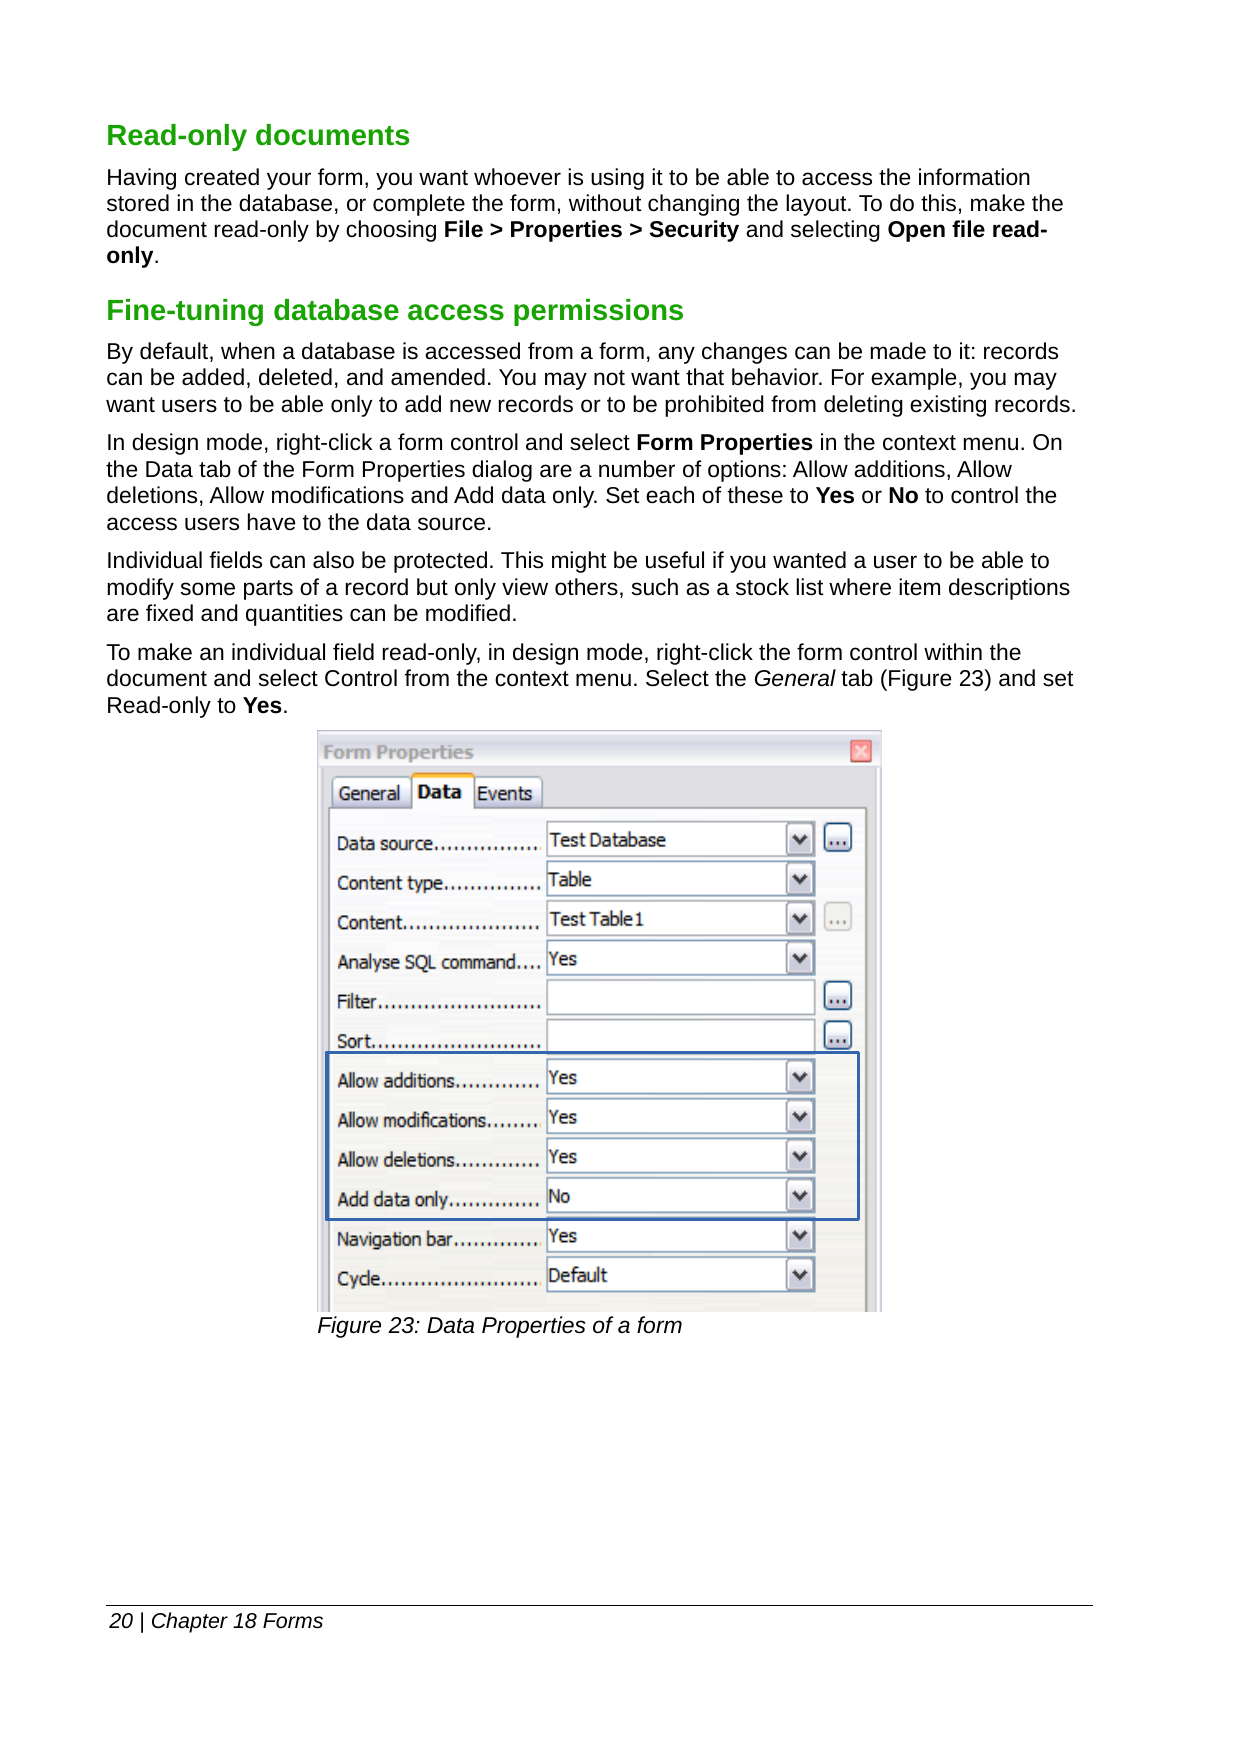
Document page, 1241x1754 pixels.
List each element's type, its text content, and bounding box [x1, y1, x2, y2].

text Individual fields can also be protected. This might be useful if you wanted a user to be able to modify some parts of a record but only view others, such as a stock list where item descriptions are fixed and quantities can be modified. [106, 547, 1093, 626]
subtitle Read-only documents [106, 118, 1093, 152]
text To make an individual field read-only, in design mode, right-click the form control within the document and select Control from the context menu. Select the General tab (Figure 23) and set Read-only to Yes. [106, 639, 1093, 718]
text By default, when a database is accessed from a form, any changes can be made to it: records can be added, deleted, and amended. You may not want that behavior. For example, you may want users to be able only to add new records or to be prohibited from deleting existing records. [106, 338, 1093, 417]
text Figure 23: Data Properties of a form [317, 1312, 882, 1338]
text Having created your form, you want whoever is using it to be able to access the information stored in the database, or complete the form, without changing the layout. To do this, make the document read-only by choosing File > Properties > Security and selecting Open file read-only. [106, 163, 1093, 269]
text In design mode, right-click a form control and select Form Properties in the context menu. On the Data tab of the Form Properties dialog are a number of options: Allow additions, Allow deletions, Allow modifications and Add data only. Set each of these to Yes or No to control the access users have to the data source. [106, 429, 1093, 535]
subtitle Fine-tuning database access permissions [106, 292, 1093, 326]
picture [317, 730, 882, 1312]
